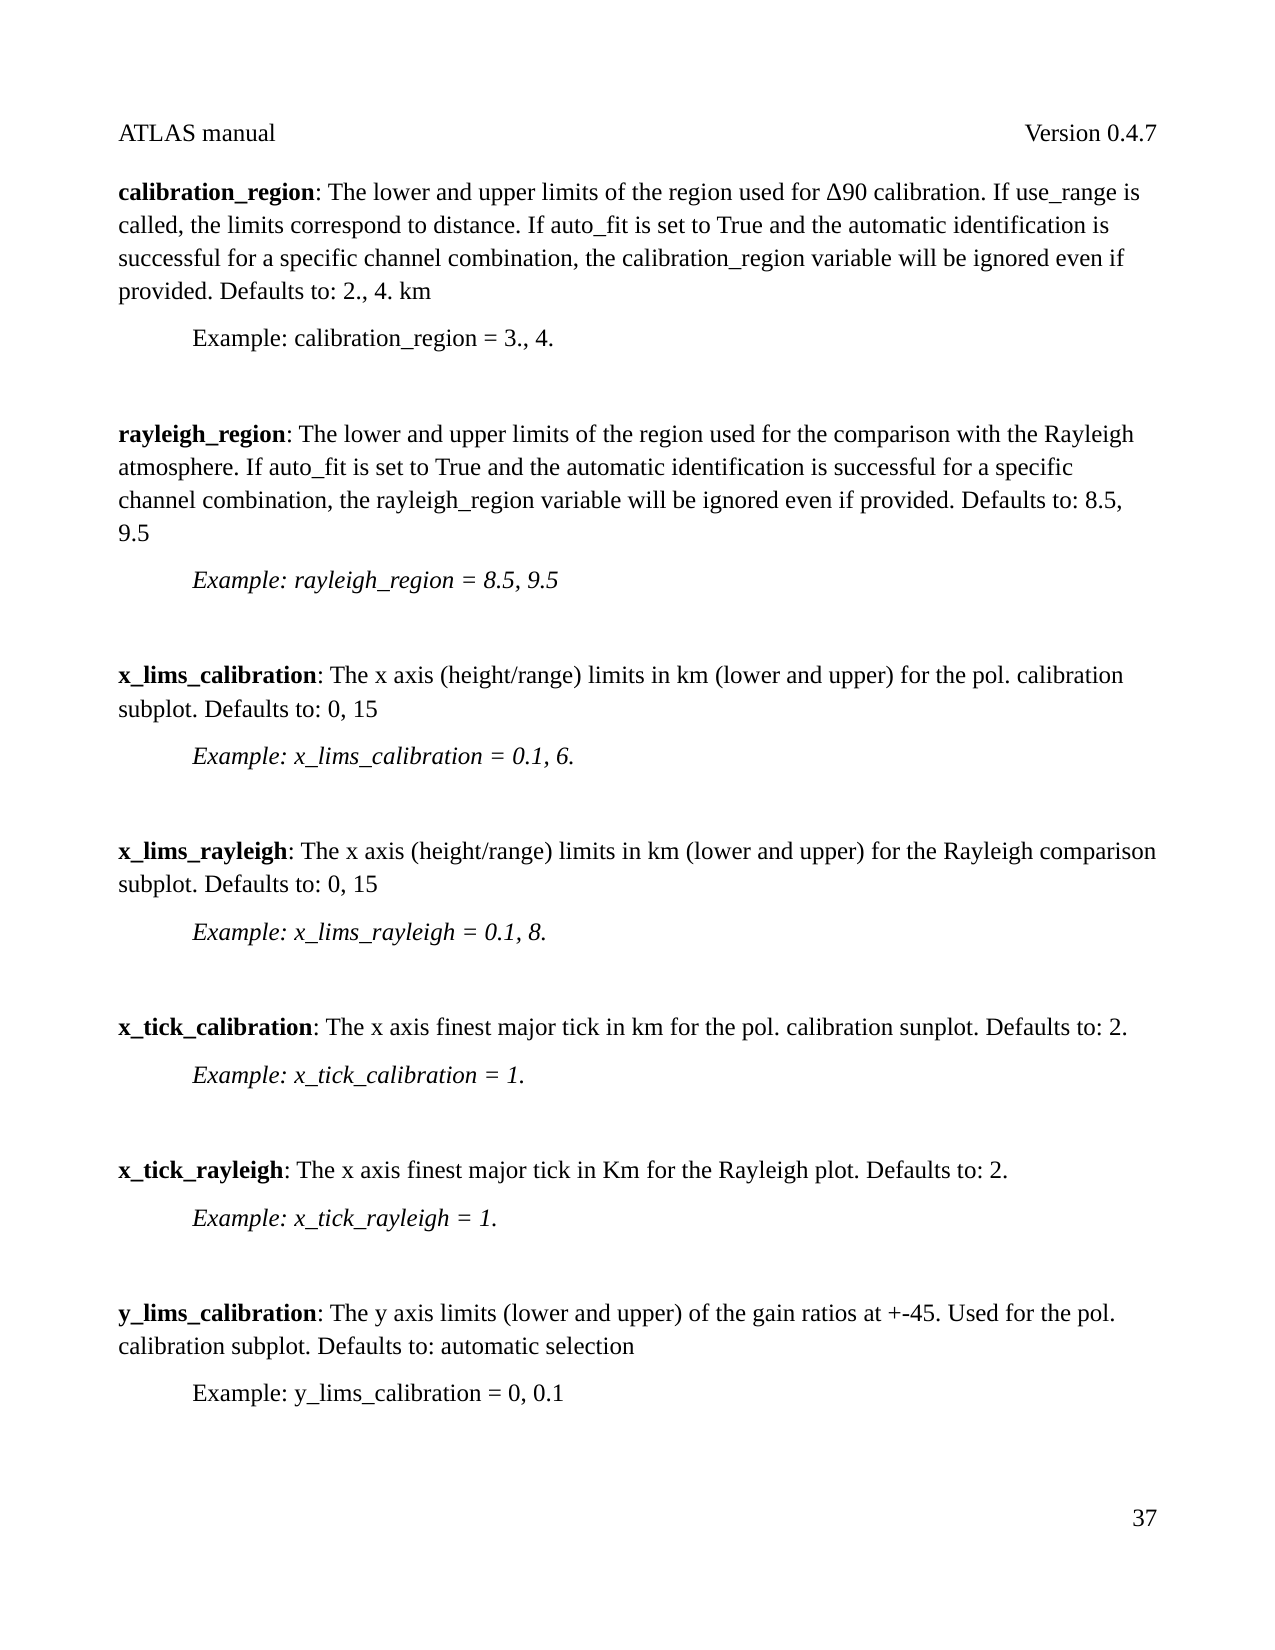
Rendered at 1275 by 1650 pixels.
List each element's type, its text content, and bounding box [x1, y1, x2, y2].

text x_tick_calibration: The x axis finest major tick in km for the pol. calibration sunplot. Defaults to: 2. [118, 1012, 1157, 1041]
text calibration_region: The lower and upper limits of the region used for Δ90 calibration. If use_range is called, the limits correspond to distance. If auto_fit is set to True and the automatic identification is successful for a specific channel combination, the calibration_region variable will be ignored even if provided. Defaults to: 2., 4. km [118, 177, 1157, 305]
text x_lims_rayleigh: The x axis (height/range) limits in km (lower and upper) for the Rayleigh comparison subplot. Defaults to: 0, 15 [118, 836, 1157, 898]
text Example: rayleigh_region = 8.5, 9.5 [118, 565, 1157, 594]
text rayleigh_region: The lower and upper limits of the region used for the comparison with the Rayleigh atmosphere. If auto_fit is set to True and the automatic identification is successful for a specific channel combination, the rayleigh_region variable will be ignored even if provided. Defaults to: 8.5, 9.5 [118, 419, 1157, 547]
text Example: calibration_region = 3., 4. [118, 323, 1157, 352]
text Example: x_lims_calibration = 0.1, 6. [118, 741, 1157, 770]
text x_lims_calibration: The x axis (height/range) limits in km (lower and upper) for the pol. calibration subplot. Defaults to: 0, 15 [118, 661, 1157, 722]
text Example: x_tick_rayleigh = 1. [118, 1203, 1157, 1231]
text Example: y_lims_calibration = 0, 0.1 [118, 1378, 1157, 1407]
text x_tick_rayleigh: The x axis finest major tick in Km for the Rayleigh plot. Defaults to: 2. [118, 1155, 1157, 1184]
text y_lims_calibration: The y axis limits (lower and upper) of the gain ratios at +-45. Used for the pol. calibration subplot. Defaults to: automatic selection [118, 1298, 1157, 1360]
text Example: x_lims_rayleigh = 0.1, 8. [118, 917, 1157, 946]
text Example: x_tick_calibration = 1. [118, 1060, 1157, 1089]
